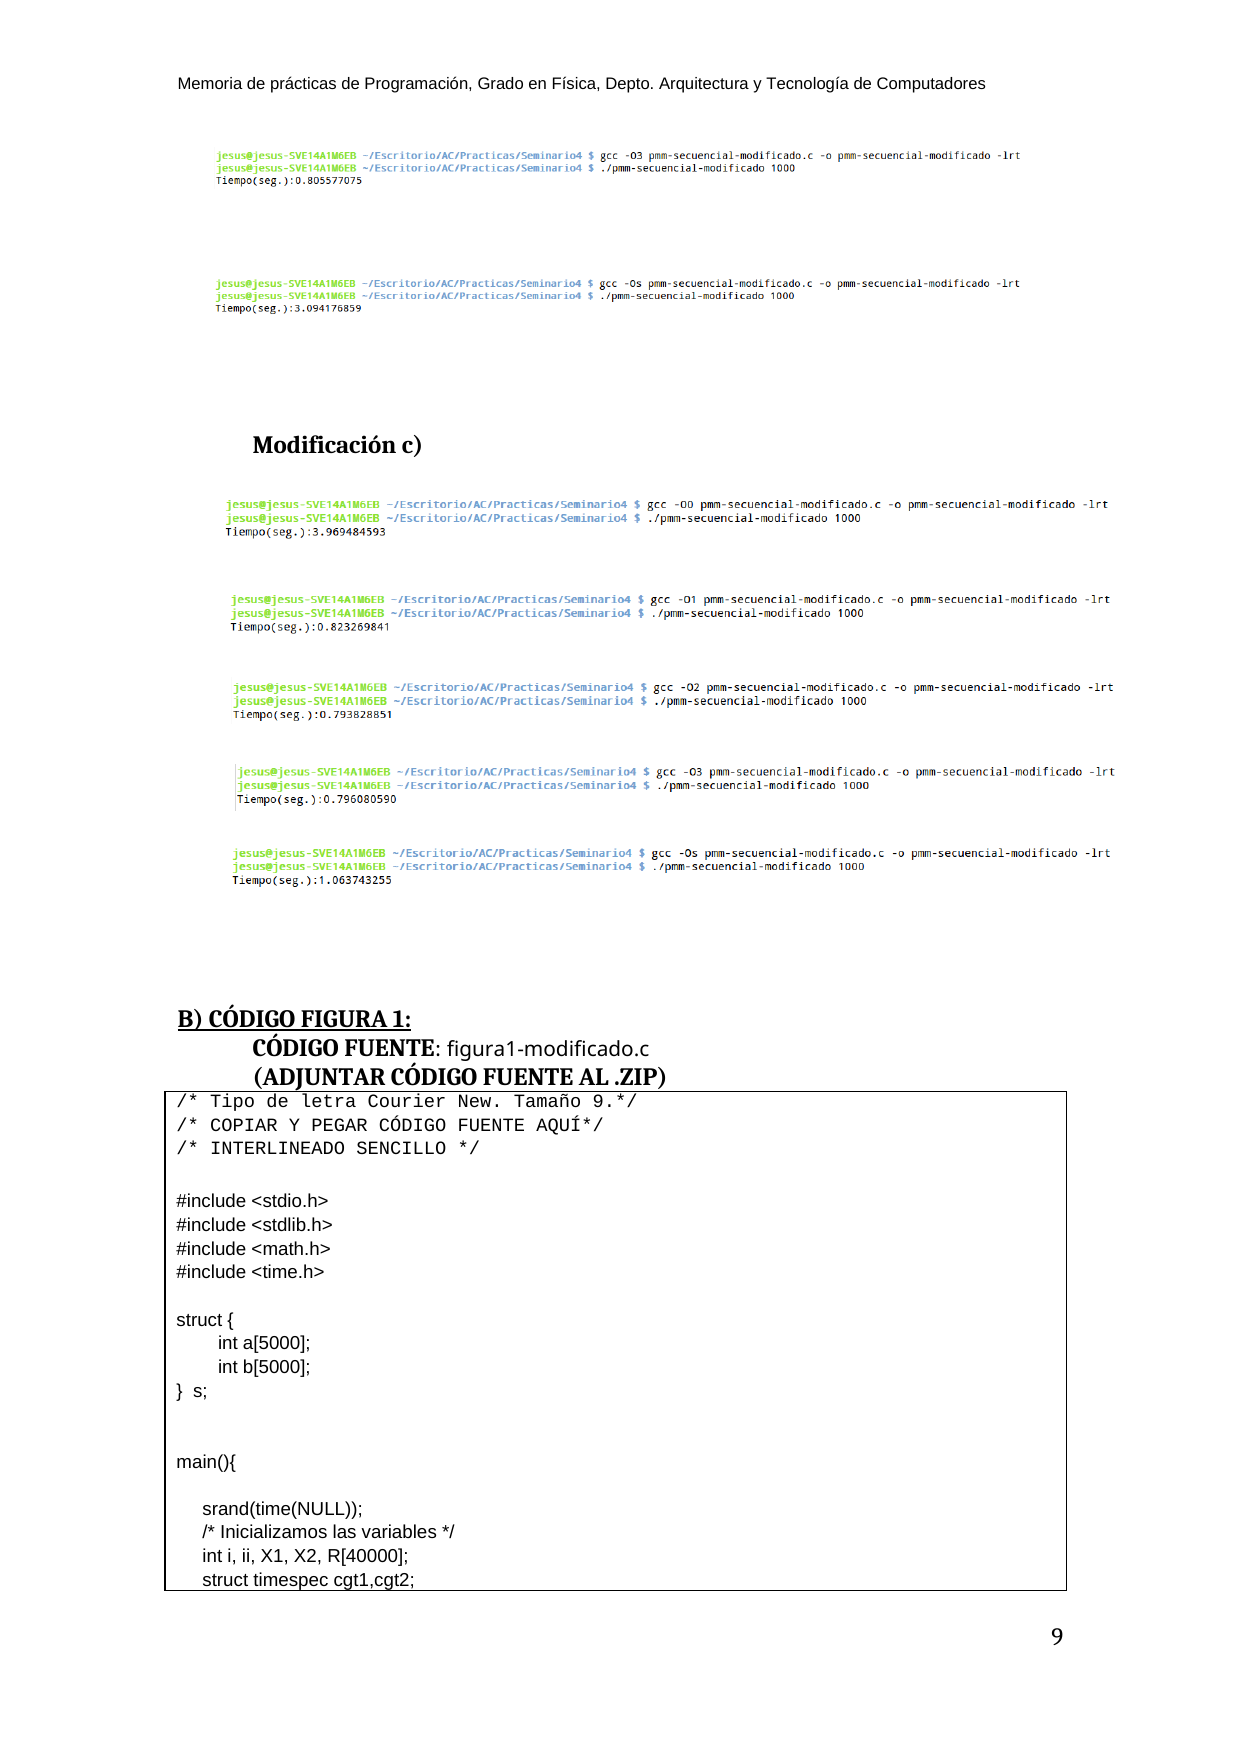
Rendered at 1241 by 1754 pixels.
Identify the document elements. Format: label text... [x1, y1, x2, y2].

text (ADJUNTAR CÓDIGO FUENTE AL .ZIP) [252, 1062, 1063, 1091]
text Modificación c) [252, 431, 1063, 459]
picture [214, 275, 1026, 316]
picture [225, 496, 1112, 542]
picture [230, 590, 1117, 637]
text B) CÓDIGO FIGURA 1: [177, 1005, 1063, 1034]
picture [231, 677, 1118, 724]
picture [214, 147, 1026, 189]
picture [231, 843, 1118, 890]
text CÓDIGO FUENTE: figura1-modificado.c [252, 1034, 1063, 1062]
picture [235, 764, 1121, 811]
table_header /* Tipo de letra Courier New. Tamaño 9.*/ /* COPIAR Y PEGAR CÓDIGO FUENTE AQUÍ*/ /* INTERLINEADO SENCILLO */ #include <stdio.h> #include <stdlib.h> #include <math.h> #include <time.h> struct { int a[5000]; int b[5000]; } s; main(){ srand(time(NULL)); /* Inicializamos las variables */ int i, ii, X1, X2, R[40000]; struct timespec cgt1,cgt2; [166, 1092, 1066, 1590]
